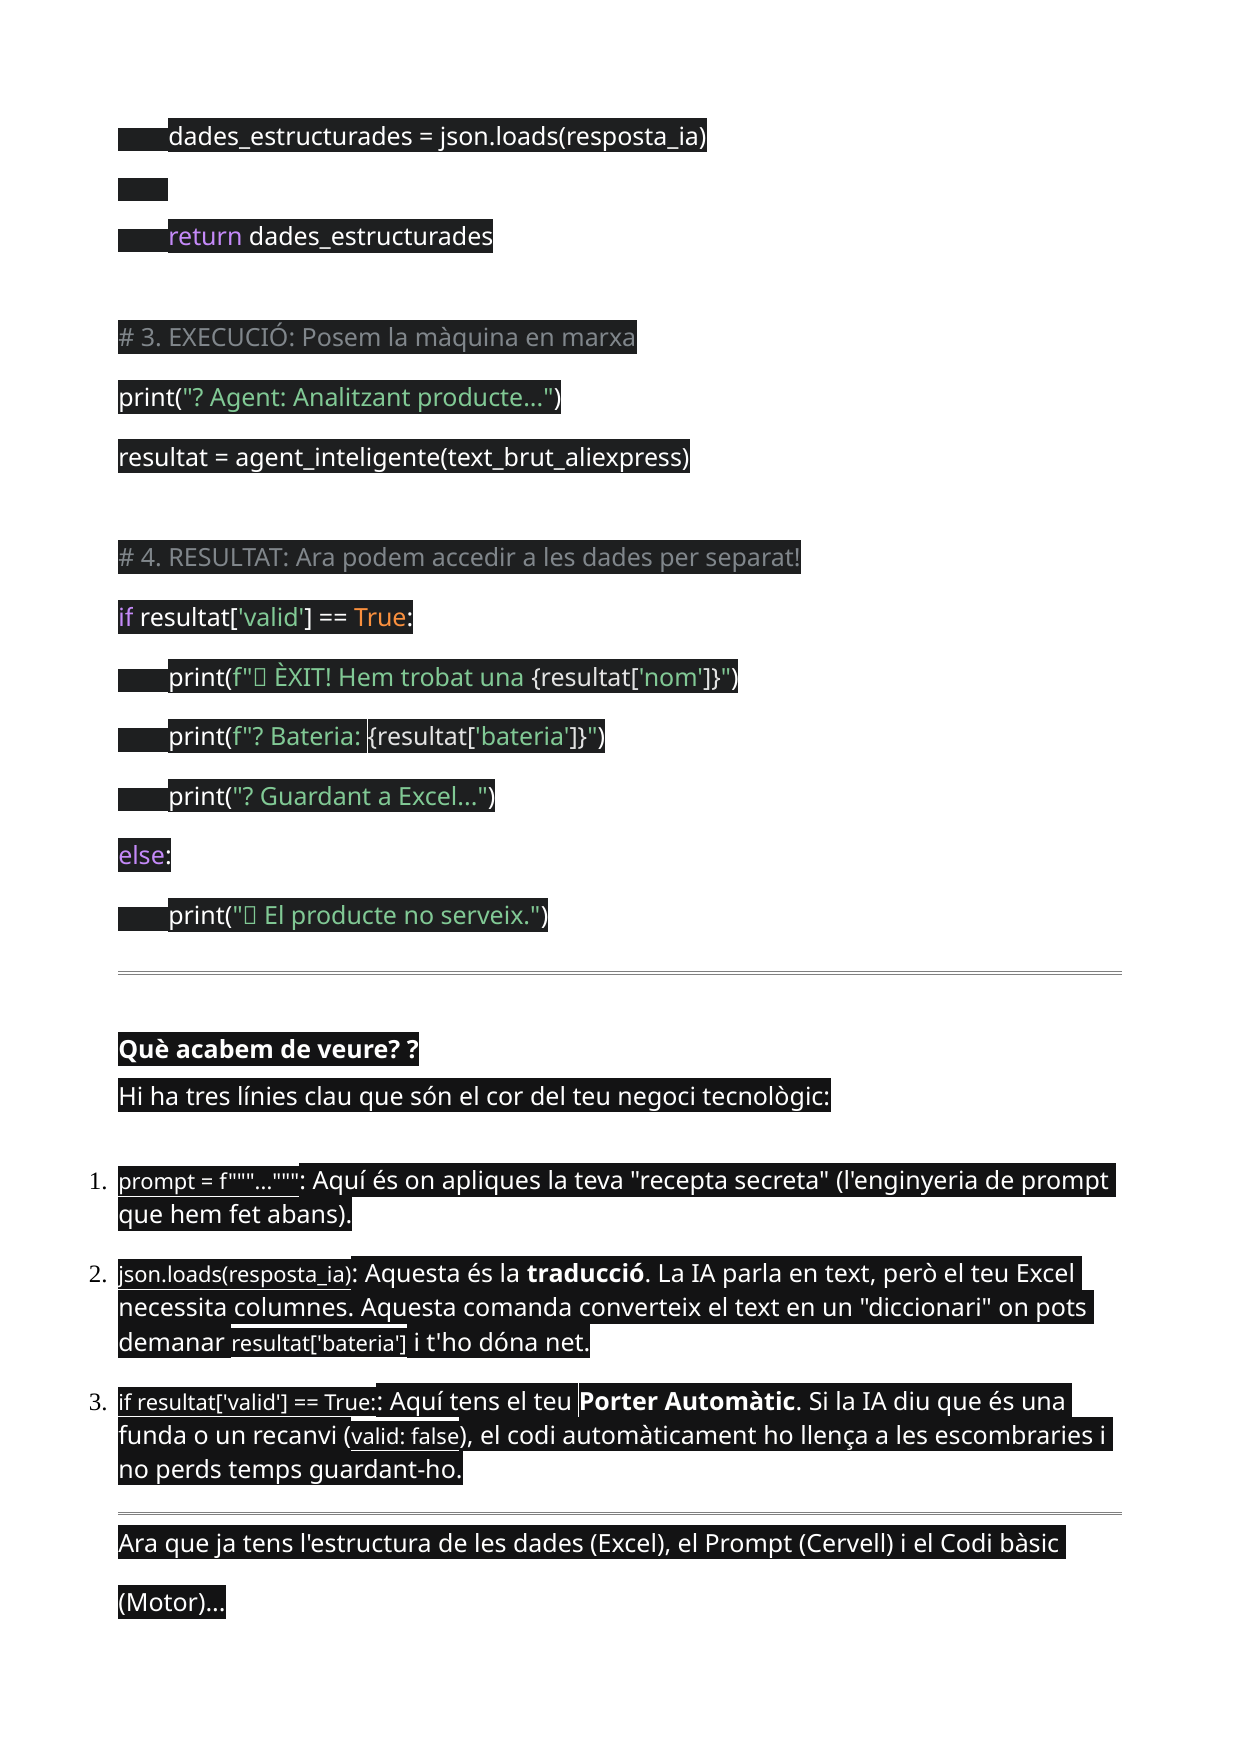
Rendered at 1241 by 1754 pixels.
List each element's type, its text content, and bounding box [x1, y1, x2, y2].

text else: [118, 838, 1122, 872]
text # 3. EXECUCIÓ: Posem la màquina en marxa [118, 320, 1122, 354]
text resultat = agent_inteligente(text_brut_aliexpress) [118, 439, 1122, 473]
text print("? Guardant a Excel...") [118, 778, 1122, 812]
text if resultat['valid'] == True: [118, 600, 1122, 634]
text print(f"✅ ÈXIT! Hem trobat una {resultat['nom']}") [118, 659, 1122, 693]
text print("? Agent: Analitzant producte...") [118, 379, 1122, 414]
text # 4. RESULTAT: Ara podem accedir a les dades per separat! [118, 540, 1122, 574]
text dades_estructurades = json.loads(resposta_ia) [118, 118, 1122, 152]
list if resultat['valid'] == True:: Aquí tens el teu Porter Automàtic. Si la IA diu que és una funda o un recanvi (valid: false), el codi automàticament ho llença a les escombraries i no perds temps guardant-ho. [118, 1383, 1122, 1485]
text return dades_estructurades [118, 219, 1122, 253]
subtitle Què acabem de veure? ? [118, 1028, 1122, 1066]
text print(f"? Bateria: {resultat['bateria']}") [118, 719, 1122, 753]
text print("❌ El producte no serveix.") [118, 898, 1122, 932]
list json.loads(resposta_ia): Aquesta és la traducció. La IA parla en text, però el teu Excel necessita columnes. Aquesta comanda converteix el text en un "diccionari" on pots demanar resultat['bateria'] i t'ho dóna net. [118, 1256, 1122, 1358]
list prompt = f"""...""": Aquí és on apliques la teva "recepta secreta" (l'enginyeria de prompt que hem fet abans). [118, 1163, 1122, 1231]
text Ara que ja tens l'estructura de les dades (Excel), el Prompt (Cervell) i el Codi bàsic (Motor)... [118, 1525, 1122, 1619]
text Hi ha tres línies clau que són el cor del teu negoci tecnològic: [118, 1078, 1122, 1112]
